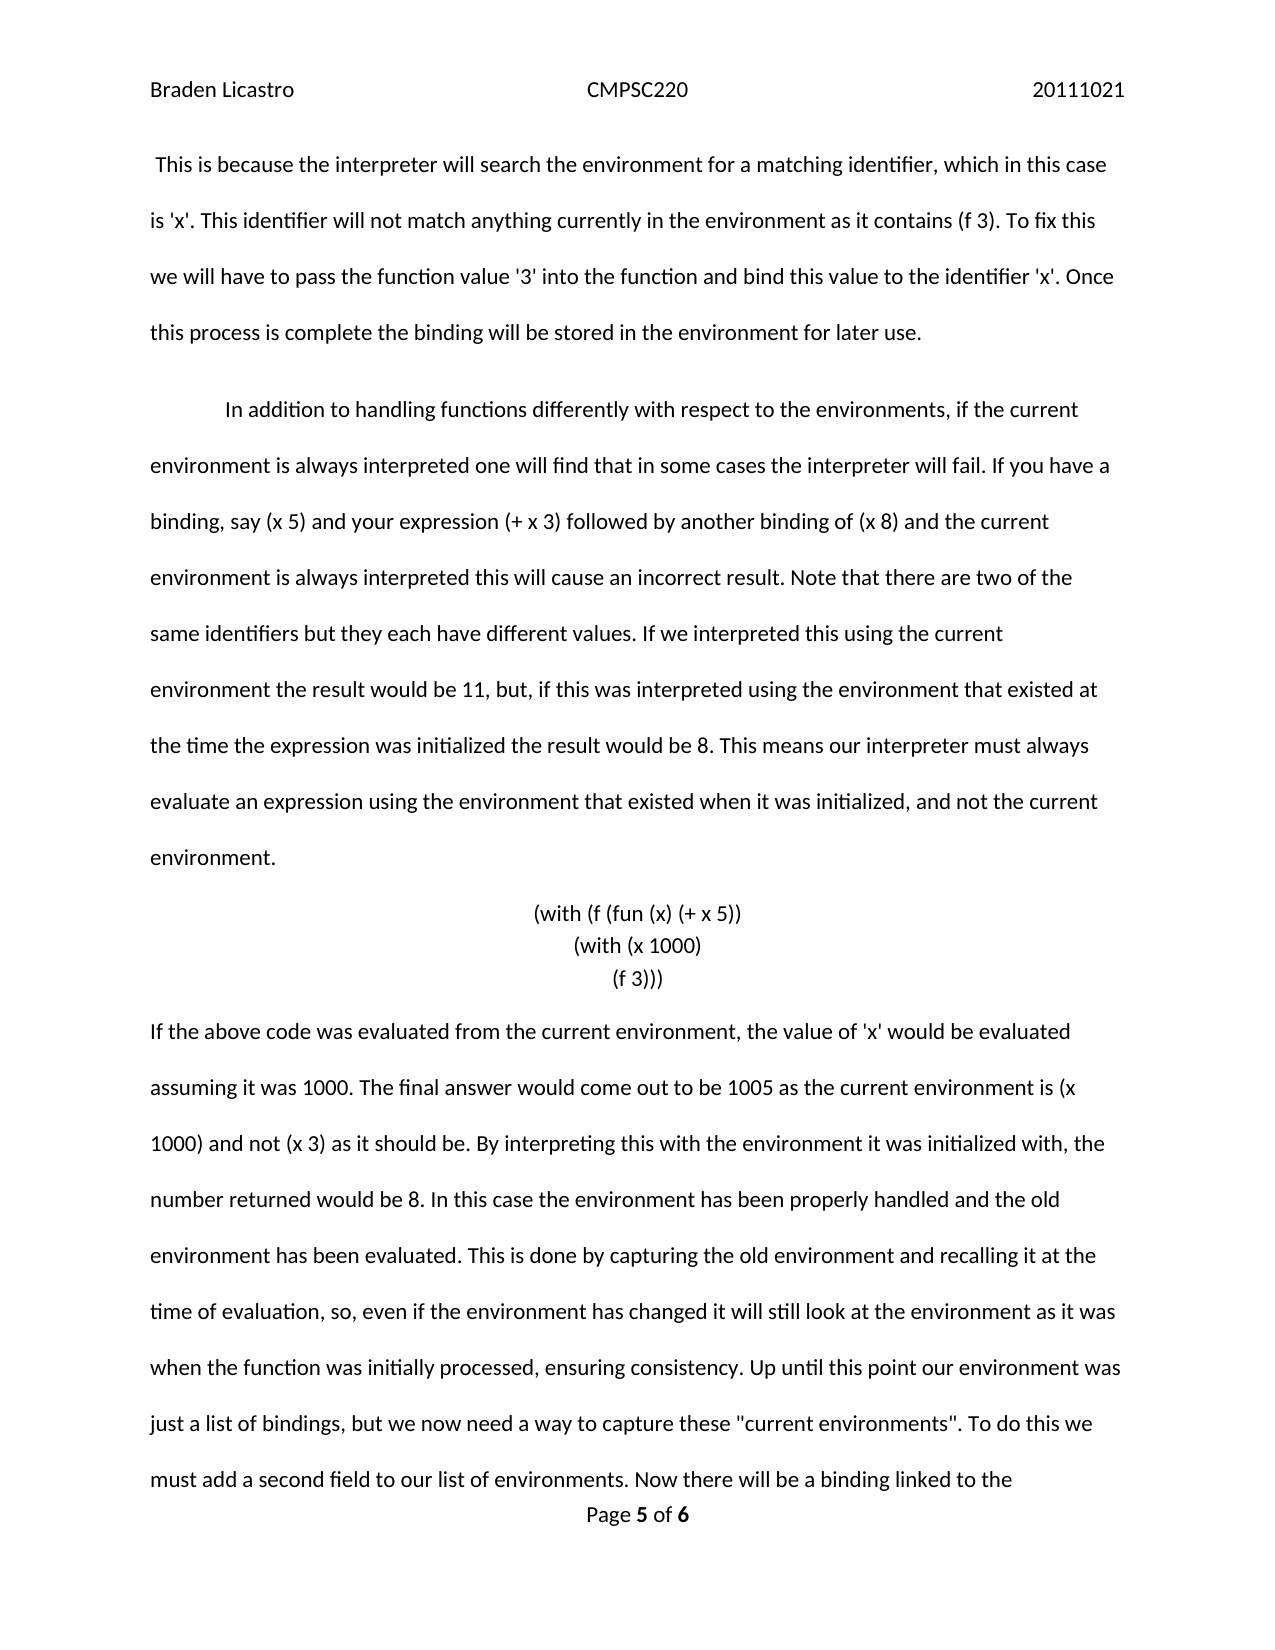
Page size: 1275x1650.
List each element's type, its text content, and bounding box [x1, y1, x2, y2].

text In addition to handling functions differently with respect to the environments, if the current environment is always interpreted one will find that in some cases the interpreter will fail. If you have a binding, say (x 5) and your expression (+ x 3) followed by another binding of (x 8) and the current environment is always interpreted this will cause an incorrect result. Note that there are two of the same identifiers but they each have different values. If we interpreted this using the current environment the result would be 11, but, if this was interpreted using the environment that existed at the time the expression was initialized the result would be 8. This means our interpreter must always evaluate an expression using the environment that existed when it was initialized, and not the current environment. [150, 395, 1125, 871]
text (with (f (fun (x) (+ x 5)) (with (x 1000) (f 3))) [150, 899, 1125, 992]
text If the above code was evaluated from the current environment, the value of 'x' would be evaluated assuming it was 1000. The final answer would come out to be 1005 as the current environment is (x 1000) and not (x 3) as it should be. By interpreting this with the environment it was initialized with, the number returned would be 8. In this case the environment has been properly handled and the old environment has been evaluated. This is done by capturing the old environment and recalling it at the time of evaluation, so, even if the environment has changed it will still look at the environment as it was when the function was initially processed, ensuring consistency. Up until this point our environment was just a list of bindings, but we now need a way to capture these "current environments". To do this we must add a second field to our list of environments. Now there will be a binding linked to the [150, 1017, 1125, 1493]
text This is because the interpreter will search the environment for a matching identifier, which in this case is 'x'. This identifier will not match anything currently in the environment as it contains (f 3). To fix this we will have to pass the function value '3' into the function and bind this value to the identifier 'x'. Once this process is complete the binding will be stored in the environment for later use. [150, 150, 1125, 346]
